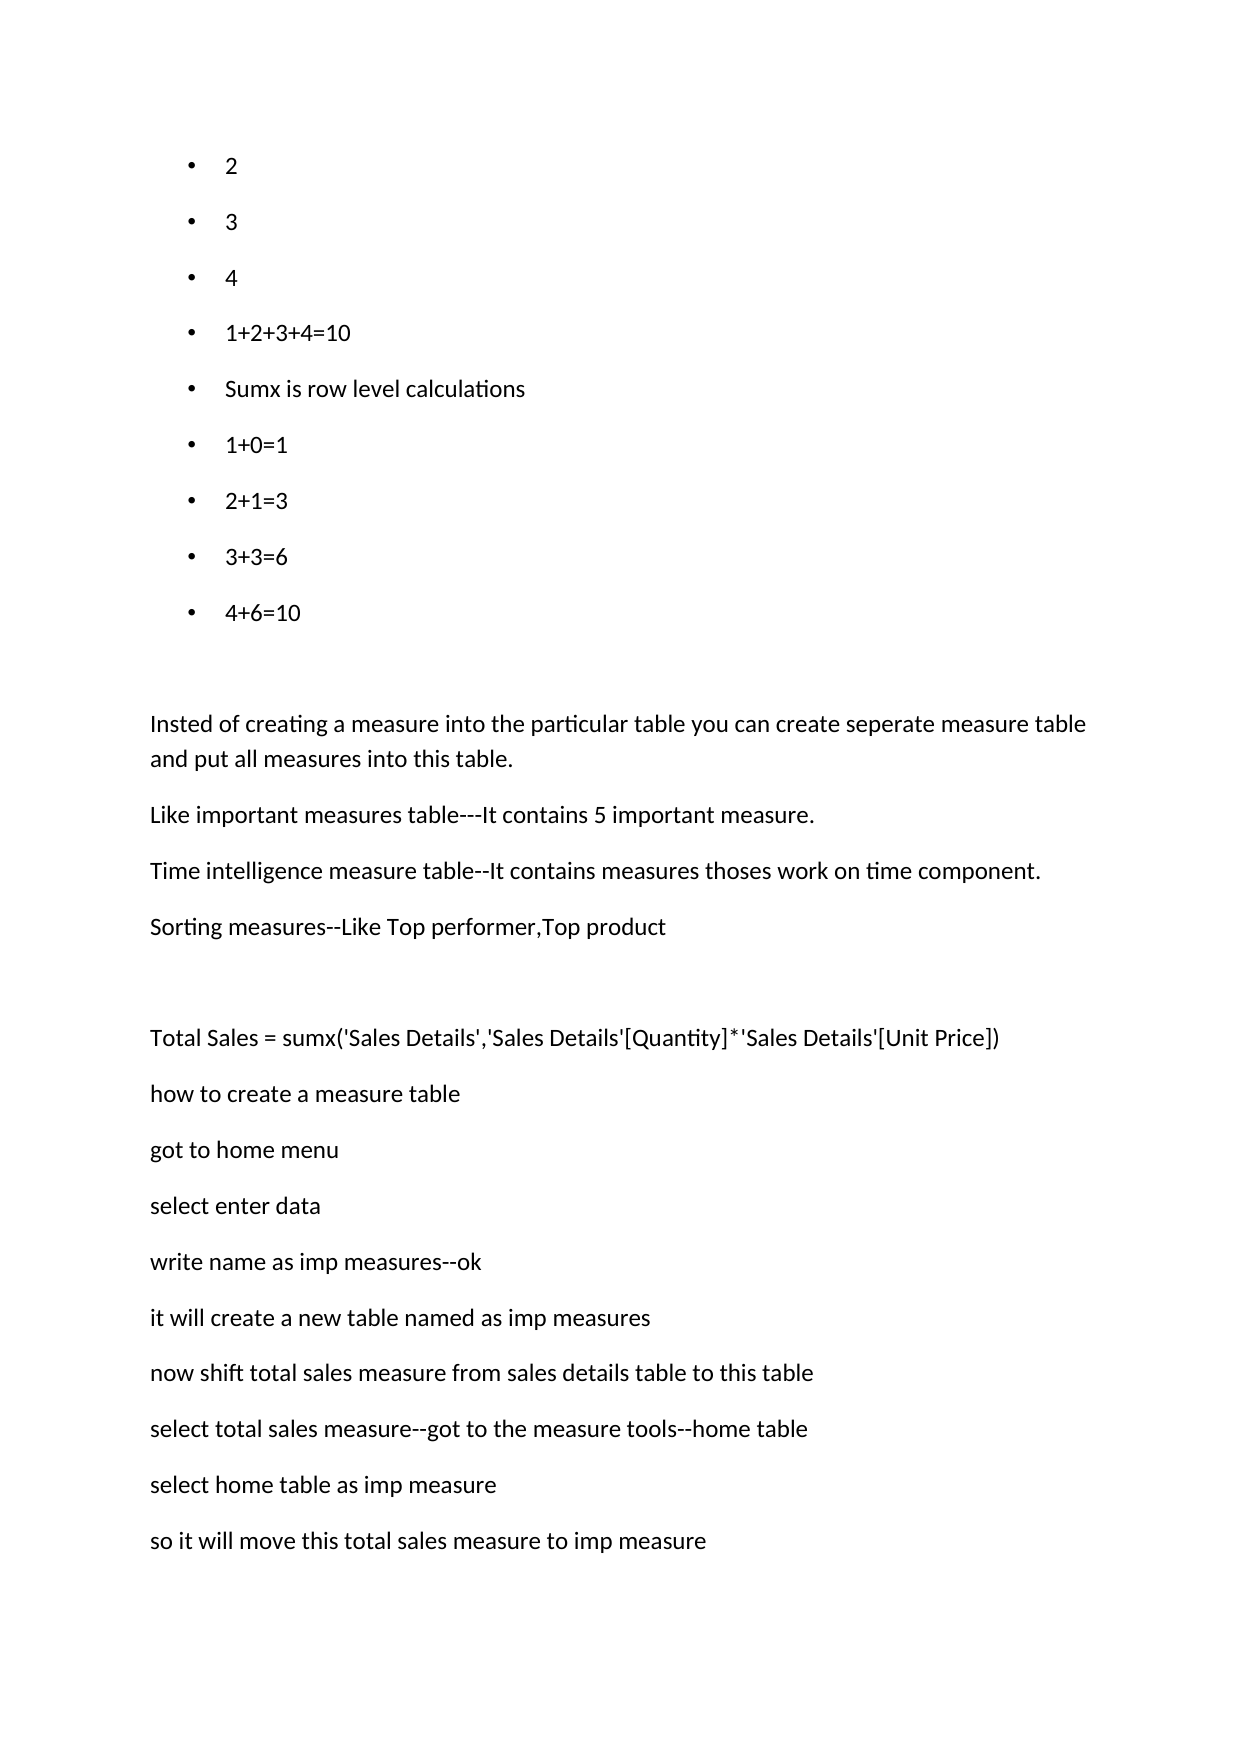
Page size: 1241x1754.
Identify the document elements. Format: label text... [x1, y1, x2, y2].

text got to home menu [150, 1134, 1090, 1165]
list Sumx is row level calculations [187, 373, 1090, 404]
text Like important measures table---It contains 5 important measure. [150, 799, 1090, 830]
text Sorting measures--Like Top performer,Top product [150, 911, 1090, 941]
list 1+2+3+4=10 [187, 317, 1090, 348]
list 2+1=3 [187, 485, 1090, 516]
text now shift total sales measure from sales details table to this table [150, 1357, 1090, 1388]
text select total sales measure--got to the measure tools--home table [150, 1413, 1090, 1444]
list 4+6=10 [187, 597, 1090, 627]
text Insted of creating a measure into the particular table you can create seperate measure table and put all measures into this table. [150, 708, 1090, 774]
text how to create a measure table [150, 1078, 1090, 1109]
text write name as imp measures--ok [150, 1246, 1090, 1276]
text Total Sales = sumx('Sales Details','Sales Details'[Quantity]*'Sales Details'[Unit Price]) [150, 1022, 1090, 1053]
list 4 [187, 262, 1090, 292]
list 2 [187, 150, 1090, 181]
text select enter data [150, 1190, 1090, 1221]
text Time intelligence measure table--It contains measures thoses work on time component. [150, 855, 1090, 886]
text select home table as imp measure [150, 1469, 1090, 1500]
list 1+0=1 [187, 429, 1090, 460]
list 3+3=6 [187, 541, 1090, 571]
text it will create a new table named as imp measures [150, 1302, 1090, 1332]
list 3 [187, 206, 1090, 236]
text so it will move this total sales measure to imp measure [150, 1525, 1090, 1556]
